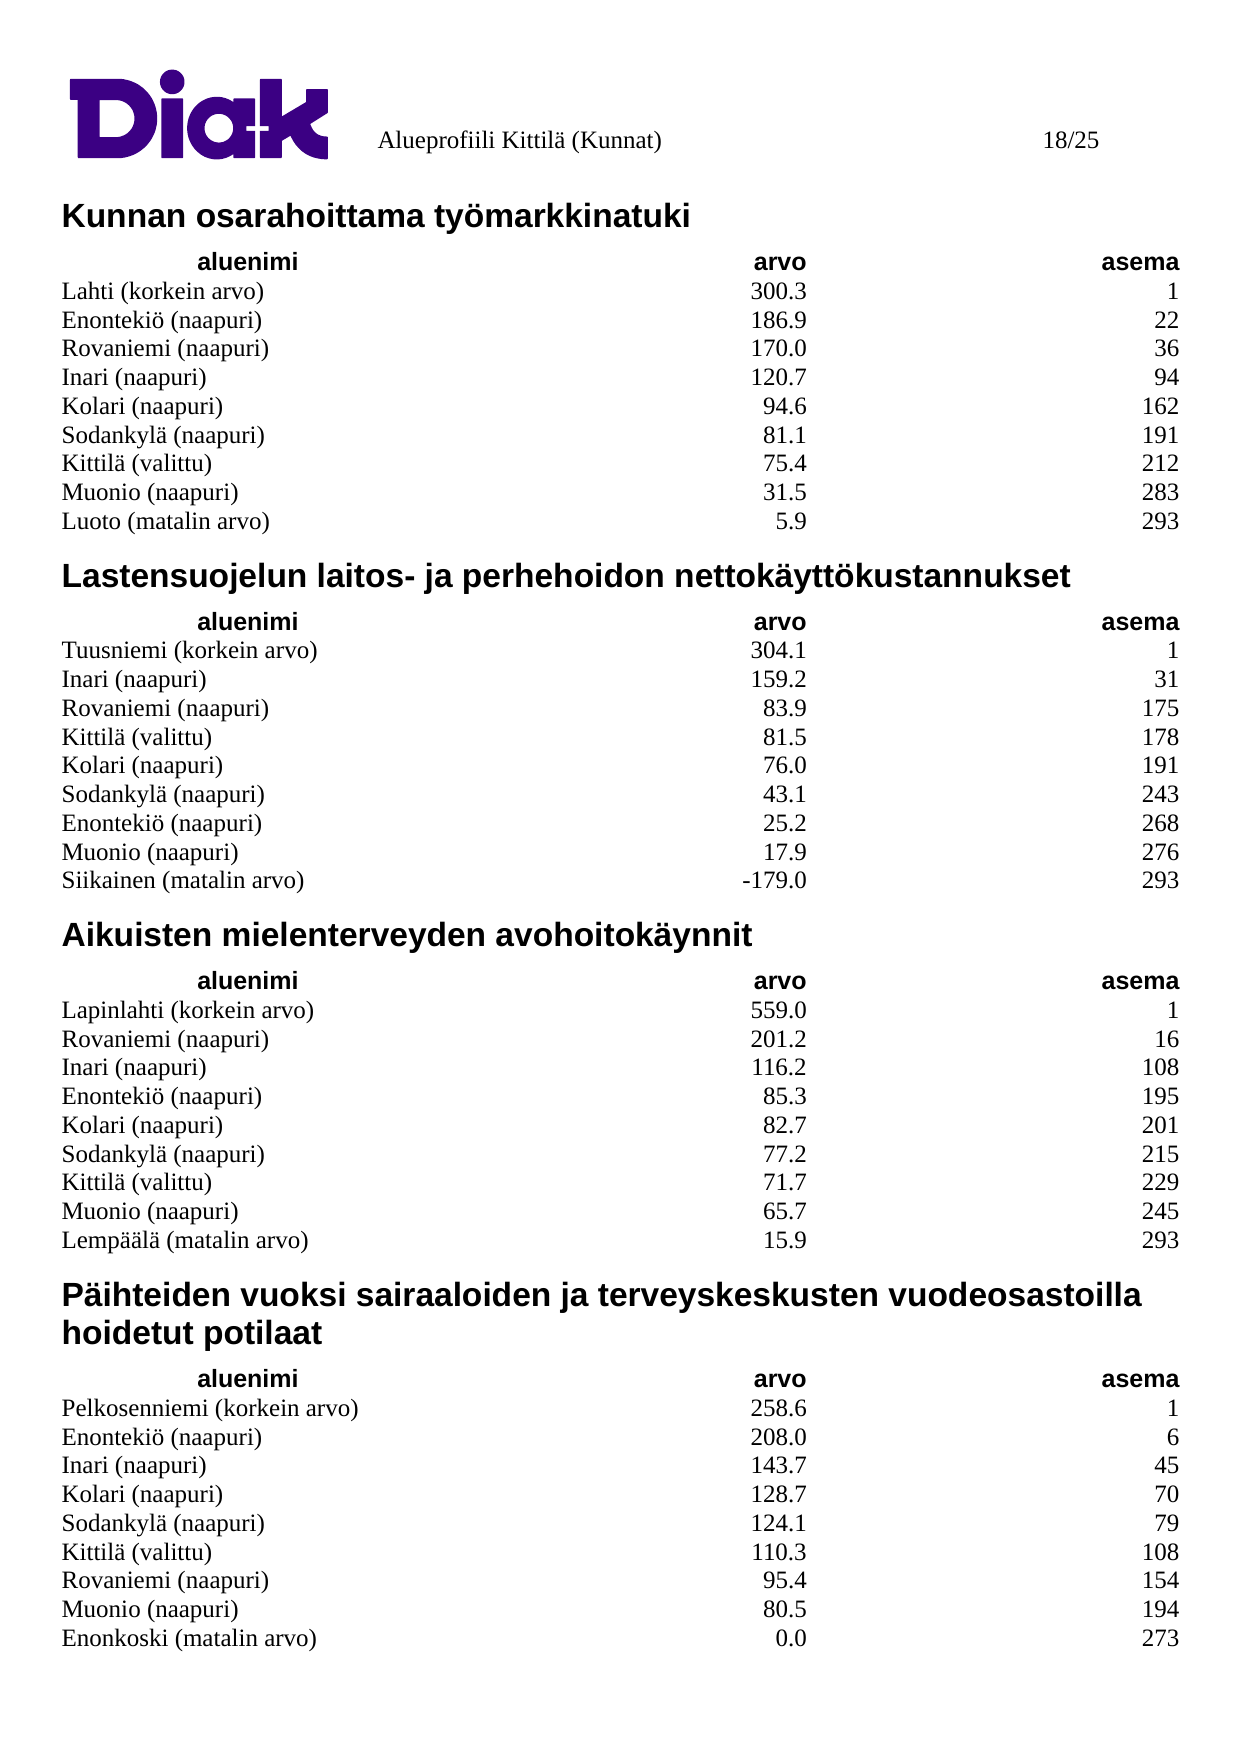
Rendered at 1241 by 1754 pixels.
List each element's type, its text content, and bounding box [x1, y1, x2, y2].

table_cell 559.0 [434, 995, 806, 1024]
table_cell Lempäälä (matalin arvo) [61, 1225, 434, 1254]
table_cell Enontekiö (naapuri) [61, 1422, 434, 1451]
table_cell 36 [806, 334, 1179, 362]
table_cell 170.0 [434, 334, 806, 362]
table_cell 16 [806, 1024, 1179, 1052]
table_cell Luoto (matalin arvo) [61, 506, 434, 535]
table_cell 191 [806, 420, 1179, 448]
table_cell 76.0 [434, 751, 806, 779]
table_cell 94.6 [434, 391, 806, 420]
table_cell 293 [806, 506, 1179, 535]
table_cell 82.7 [434, 1110, 806, 1139]
table_cell 31 [806, 664, 1179, 693]
table_cell 108 [806, 1537, 1179, 1566]
table_cell 186.9 [434, 305, 806, 333]
table_cell 191 [806, 751, 1179, 779]
table_cell 94 [806, 362, 1179, 391]
table_cell 215 [806, 1139, 1179, 1167]
subtitle Lastensuojelun laitos- ja perhehoidon nettokäyttökustannukset [61, 556, 1179, 594]
table_cell 31.5 [434, 477, 806, 506]
table_cell 70 [806, 1479, 1179, 1508]
table_cell Sodankylä (naapuri) [61, 420, 434, 448]
table_header asema [806, 1364, 1179, 1393]
table_cell 45 [806, 1451, 1179, 1479]
table_cell 1 [806, 1393, 1179, 1422]
table_cell 178 [806, 722, 1179, 751]
table_cell 77.2 [434, 1139, 806, 1167]
table_cell 293 [806, 1225, 1179, 1254]
table_cell Rovaniemi (naapuri) [61, 693, 434, 722]
table_cell Sodankylä (naapuri) [61, 779, 434, 808]
table_cell 258.6 [434, 1393, 806, 1422]
table_cell 304.1 [434, 636, 806, 664]
table_cell Tuusniemi (korkein arvo) [61, 636, 434, 664]
table_cell Kolari (naapuri) [61, 751, 434, 779]
table_cell 243 [806, 779, 1179, 808]
table_cell 201 [806, 1110, 1179, 1139]
table_cell Rovaniemi (naapuri) [61, 1024, 434, 1052]
table_cell Rovaniemi (naapuri) [61, 334, 434, 362]
table_cell 110.3 [434, 1537, 806, 1566]
table_cell Inari (naapuri) [61, 362, 434, 391]
table_cell Muonio (naapuri) [61, 1594, 434, 1623]
table_cell Kittilä (valittu) [61, 1168, 434, 1196]
table_header arvo [434, 607, 806, 636]
table_cell 71.7 [434, 1168, 806, 1196]
table_cell 1 [806, 636, 1179, 664]
table_cell 22 [806, 305, 1179, 333]
table_cell Siikainen (matalin arvo) [61, 866, 434, 894]
table_cell 162 [806, 391, 1179, 420]
table_cell 85.3 [434, 1081, 806, 1110]
table_cell 154 [806, 1566, 1179, 1594]
table_cell 81.1 [434, 420, 806, 448]
table_cell 1 [806, 276, 1179, 305]
table_header aluenimi [61, 966, 434, 995]
table_header aluenimi [61, 247, 434, 276]
table_cell 300.3 [434, 276, 806, 305]
table_cell 15.9 [434, 1225, 806, 1254]
table_cell 212 [806, 449, 1179, 477]
table_cell -179.0 [434, 866, 806, 894]
table_cell 293 [806, 866, 1179, 894]
table_cell 81.5 [434, 722, 806, 751]
table_cell 283 [806, 477, 1179, 506]
table_header aluenimi [61, 1364, 434, 1393]
table_cell 120.7 [434, 362, 806, 391]
table_cell 25.2 [434, 808, 806, 837]
table_cell 5.9 [434, 506, 806, 535]
table_header arvo [434, 247, 806, 276]
table_cell Inari (naapuri) [61, 1451, 434, 1479]
table_cell Muonio (naapuri) [61, 1196, 434, 1225]
table_cell 194 [806, 1594, 1179, 1623]
table_cell 80.5 [434, 1594, 806, 1623]
table_cell 79 [806, 1508, 1179, 1537]
table_cell Kittilä (valittu) [61, 1537, 434, 1566]
table_cell 95.4 [434, 1566, 806, 1594]
table_cell Enontekiö (naapuri) [61, 808, 434, 837]
table_cell Kolari (naapuri) [61, 1110, 434, 1139]
subtitle Päihteiden vuoksi sairaaloiden ja terveyskeskusten vuodeosastoilla hoidetut potilaat [61, 1274, 1179, 1352]
table_cell 245 [806, 1196, 1179, 1225]
table_cell 195 [806, 1081, 1179, 1110]
table_header arvo [434, 966, 806, 995]
table_cell Rovaniemi (naapuri) [61, 1566, 434, 1594]
table_cell 83.9 [434, 693, 806, 722]
subtitle Aikuisten mielenterveyden avohoitokäynnit [61, 915, 1179, 954]
table_cell Enonkoski (matalin arvo) [61, 1623, 434, 1652]
table_cell Muonio (naapuri) [61, 477, 434, 506]
table_cell 128.7 [434, 1479, 806, 1508]
table_cell Kolari (naapuri) [61, 391, 434, 420]
table_cell Inari (naapuri) [61, 1053, 434, 1081]
table_cell Sodankylä (naapuri) [61, 1139, 434, 1167]
table_cell 1 [806, 995, 1179, 1024]
table_cell Lapinlahti (korkein arvo) [61, 995, 434, 1024]
table_header asema [806, 247, 1179, 276]
table_cell 201.2 [434, 1024, 806, 1052]
table_cell 208.0 [434, 1422, 806, 1451]
table_header asema [806, 607, 1179, 636]
table_cell 116.2 [434, 1053, 806, 1081]
table_cell 0.0 [434, 1623, 806, 1652]
table_cell Kittilä (valittu) [61, 449, 434, 477]
subtitle Kunnan osarahoittama työmarkkinatuki [61, 196, 1179, 235]
table_cell 143.7 [434, 1451, 806, 1479]
table_cell Kolari (naapuri) [61, 1479, 434, 1508]
table_cell Enontekiö (naapuri) [61, 305, 434, 333]
table_cell 276 [806, 837, 1179, 866]
table_cell 75.4 [434, 449, 806, 477]
table_cell Pelkosenniemi (korkein arvo) [61, 1393, 434, 1422]
table_cell 124.1 [434, 1508, 806, 1537]
table_cell 273 [806, 1623, 1179, 1652]
table_cell 159.2 [434, 664, 806, 693]
table_cell 65.7 [434, 1196, 806, 1225]
table_cell Muonio (naapuri) [61, 837, 434, 866]
table_cell 175 [806, 693, 1179, 722]
table_cell 6 [806, 1422, 1179, 1451]
table_cell 229 [806, 1168, 1179, 1196]
table_cell 108 [806, 1053, 1179, 1081]
table_header arvo [434, 1364, 806, 1393]
table_cell Enontekiö (naapuri) [61, 1081, 434, 1110]
table_cell 43.1 [434, 779, 806, 808]
table_cell 268 [806, 808, 1179, 837]
table_header asema [806, 966, 1179, 995]
table_cell Lahti (korkein arvo) [61, 276, 434, 305]
table_cell Kittilä (valittu) [61, 722, 434, 751]
table_cell 17.9 [434, 837, 806, 866]
table_header aluenimi [61, 607, 434, 636]
table_cell Inari (naapuri) [61, 664, 434, 693]
table_cell Sodankylä (naapuri) [61, 1508, 434, 1537]
